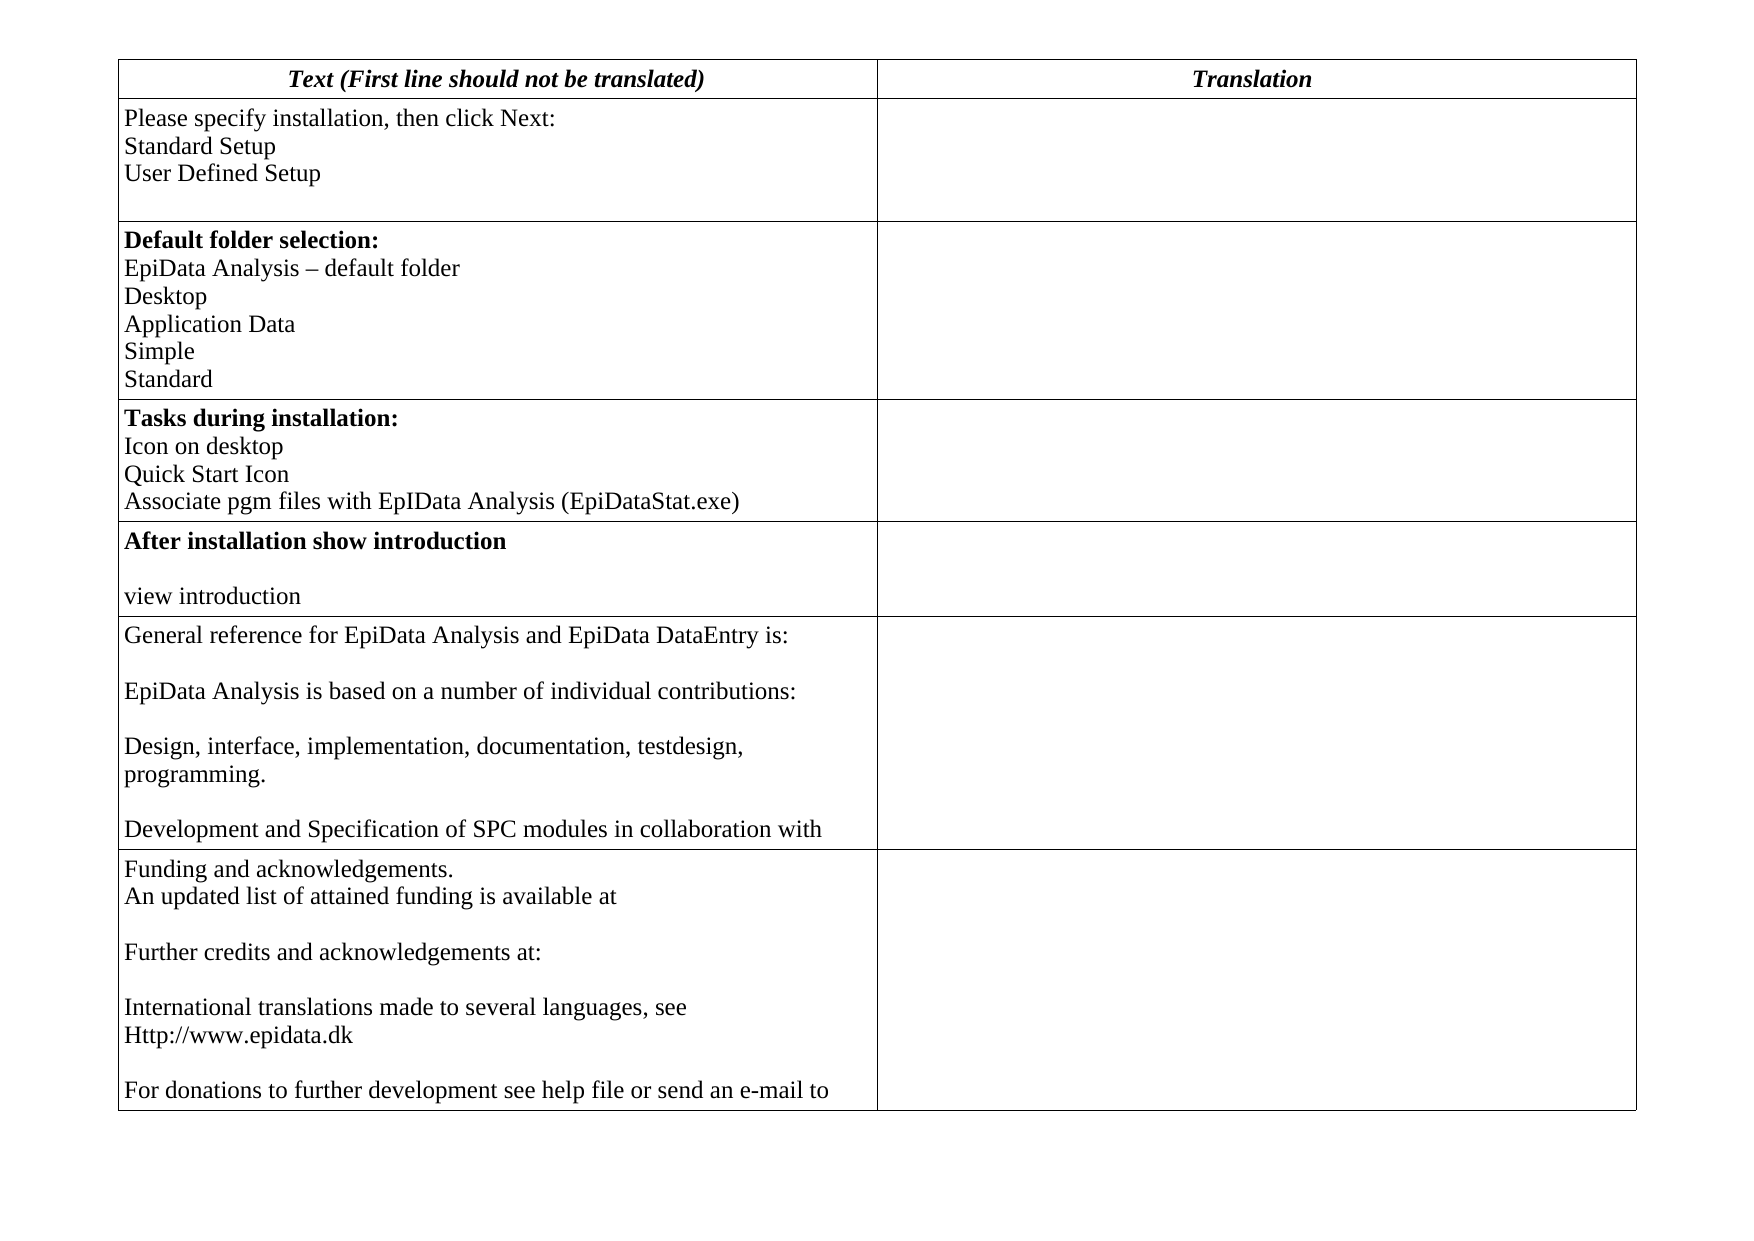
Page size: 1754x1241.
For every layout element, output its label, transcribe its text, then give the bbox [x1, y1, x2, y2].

table_cell [878, 850, 1636, 1110]
table_cell Please specify installation, then click Next: Standard Setup User Defined Setup [119, 99, 877, 221]
table_cell Tasks during installation: Icon on desktop Quick Start Icon Associate pgm files with EpIData Analysis (EpiDataStat.exe) [119, 400, 877, 521]
table_cell [878, 522, 1636, 616]
table_header Translation [878, 60, 1636, 98]
table_header Text (First line should not be translated) [119, 60, 877, 98]
table_cell [878, 222, 1636, 398]
table_cell [878, 400, 1636, 521]
table_cell [878, 617, 1636, 849]
table_cell After installation show introduction view introduction [119, 522, 877, 616]
table_cell Default folder selection: EpiData Analysis – default folder Desktop Application Data Simple Standard [119, 222, 877, 398]
table_cell Funding and acknowledgements. An updated list of attained funding is available at Further credits and acknowledgements at: International translations made to several languages, see Http://www.epidata.dk For donations to further development see help file or send an e-mail to [119, 850, 877, 1110]
table_cell [878, 99, 1636, 221]
table_cell General reference for EpiData Analysis and EpiData DataEntry is: EpiData Analysis is based on a number of individual contributions: Design, interface, implementation, documentation, testdesign, programming. Development and Specification of SPC modules in collaboration with [119, 617, 877, 849]
